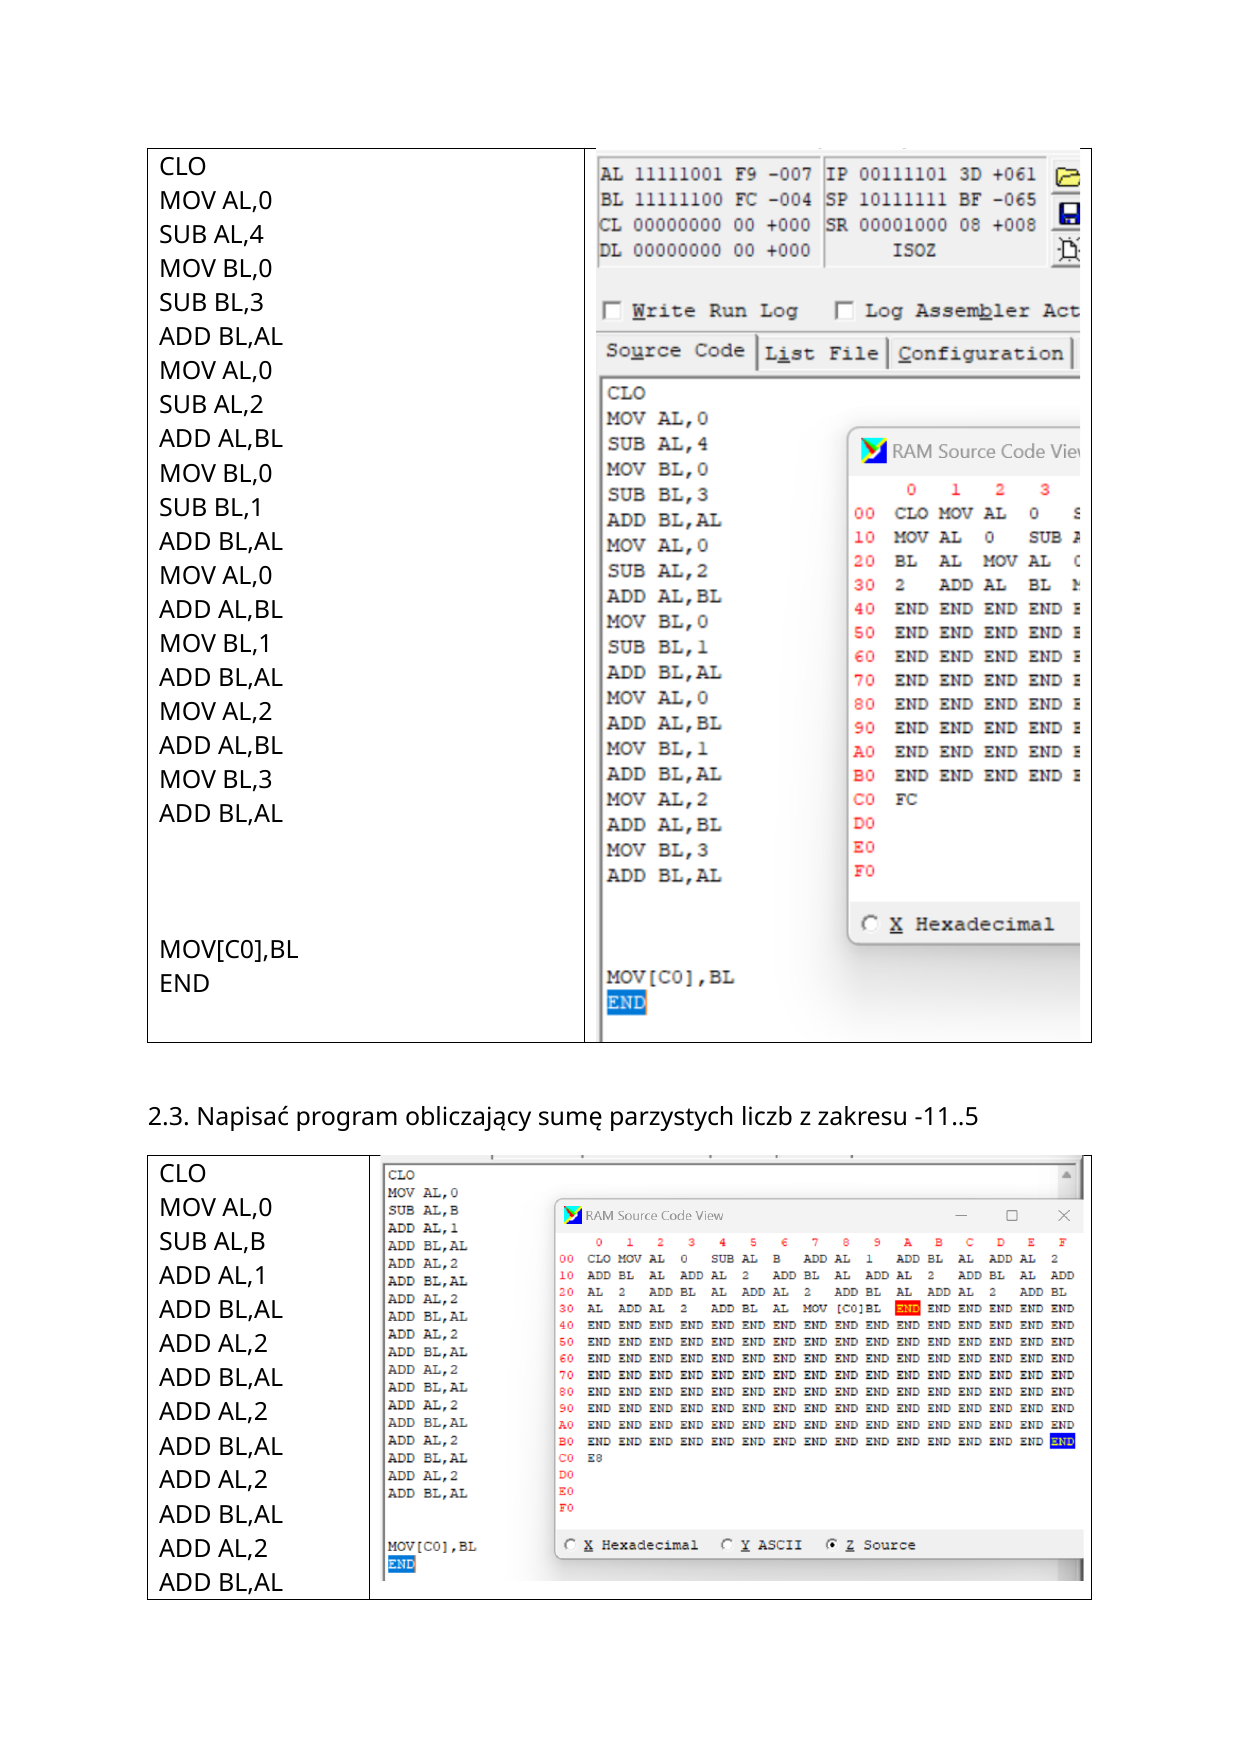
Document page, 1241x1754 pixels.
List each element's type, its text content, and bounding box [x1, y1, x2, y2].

table_header [1081, 149, 1091, 1042]
table_header [585, 149, 596, 1042]
table_header CLO MOV AL,0 SUB AL,4 MOV BL,0 SUB BL,3 ADD BL,AL MOV AL,0 SUB AL,2 ADD AL,BL MOV BL,0 SUB BL,1 ADD BL,AL MOV AL,0 ADD AL,BL MOV BL,1 ADD BL,AL MOV AL,2 ADD AL,BL MOV BL,3 ADD BL,AL MOV[C0],BL END [148, 149, 584, 1042]
text 2.3. Napisać program obliczający sumę parzystych liczb z zakresu -11..5 [148, 1099, 1093, 1133]
table_header CLO MOV AL,0 SUB AL,B ADD AL,1 ADD BL,AL ADD AL,2 ADD BL,AL ADD AL,2 ADD BL,AL ADD AL,2 ADD BL,AL ADD AL,2 ADD BL,AL [148, 1156, 369, 1598]
table_header [370, 1156, 1091, 1598]
